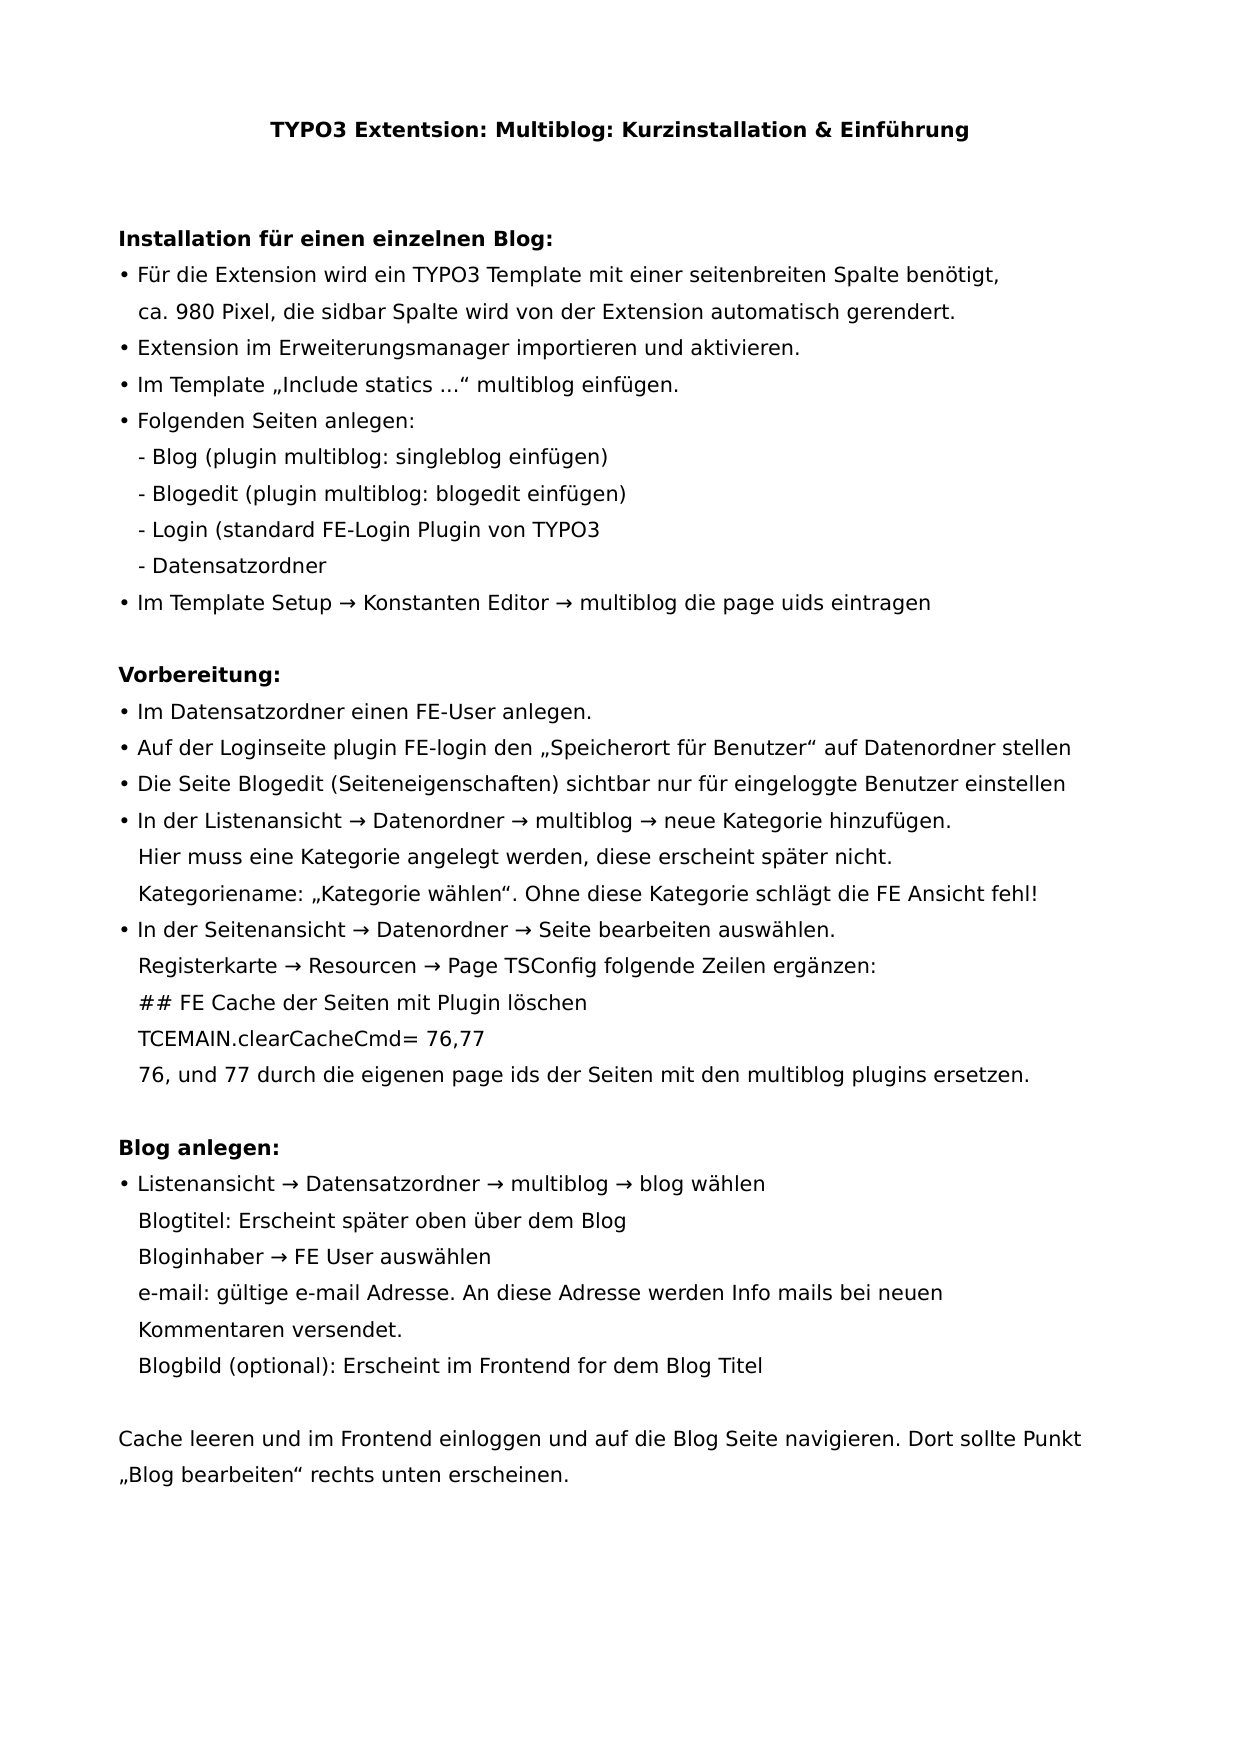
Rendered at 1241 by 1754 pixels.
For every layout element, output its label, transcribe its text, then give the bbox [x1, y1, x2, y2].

text Cache leeren und im Frontend einloggen und auf die Blog Seite navigieren. Dort sollte Punkt „Blog bearbeiten“ rechts unten erscheinen. [118, 1427, 1122, 1487]
text Installation für einen einzelnen Blog: [118, 227, 1122, 251]
text • Für die Extension wird ein TYPO3 Template mit einer seitenbreiten Spalte benötigt, ca. 980 Pixel, die sidbar Spalte wird von der Extension automatisch gerendert. [118, 263, 1122, 324]
text • Folgenden Seiten anlegen: - Blog (plugin multiblog: singleblog einfügen) - Blogedit (plugin multiblog: blogedit einfügen) - Login (standard FE-Login Plugin von TYPO3 [118, 409, 1122, 542]
text 76, und 77 durch die eigenen page ids der Seiten mit den multiblog plugins ersetzen. [118, 1063, 1122, 1088]
text • Die Seite Blogedit (Seiteneigenschaften) sichtbar nur für eingeloggte Benutzer einstellen • In der Listenansicht → Datenordner → multiblog → neue Kategorie hinzufügen. Hier muss eine Kategorie angelegt werden, diese erscheint später nicht. Kategoriename: „Kategorie wählen“. Ohne diese Kategorie schlägt die FE Ansicht fehl! • In der Seitenansicht → Datenordner → Seite bearbeiten auswählen. Registerkarte → Resourcen → Page TSConfig folgende Zeilen ergänzen: ## FE Cache der Seiten mit Plugin löschen TCEMAIN.clearCacheCmd= 76,77 [118, 772, 1122, 1051]
text TYPO3 Extentsion: Multiblog: Kurzinstallation & Einführung [118, 118, 1122, 142]
text • Im Template Setup → Konstanten Editor → multiblog die page uids eintragen [118, 591, 1122, 615]
text Blog anlegen: • Listenansicht → Datensatzordner → multiblog → blog wählen Blogtitel: Erscheint später oben über dem Blog Bloginhaber → FE User auswählen e-mail: gültige e-mail Adresse. An diese Adresse werden Info mails bei neuen Kommentaren versendet. Blogbild (optional): Erscheint im Frontend for dem Blog Titel [118, 1136, 1122, 1378]
text Vorbereitung: • Im Datensatzordner einen FE-User anlegen. • Auf der Loginseite plugin FE-login den „Speicherort für Benutzer“ auf Datenordner stellen [118, 663, 1122, 760]
text • Im Template „Include statics ...“ multiblog einfügen. [118, 373, 1122, 397]
text - Datensatzordner [118, 554, 1122, 579]
text • Extension im Erweiterungsmanager importieren und aktivieren. [118, 336, 1122, 361]
